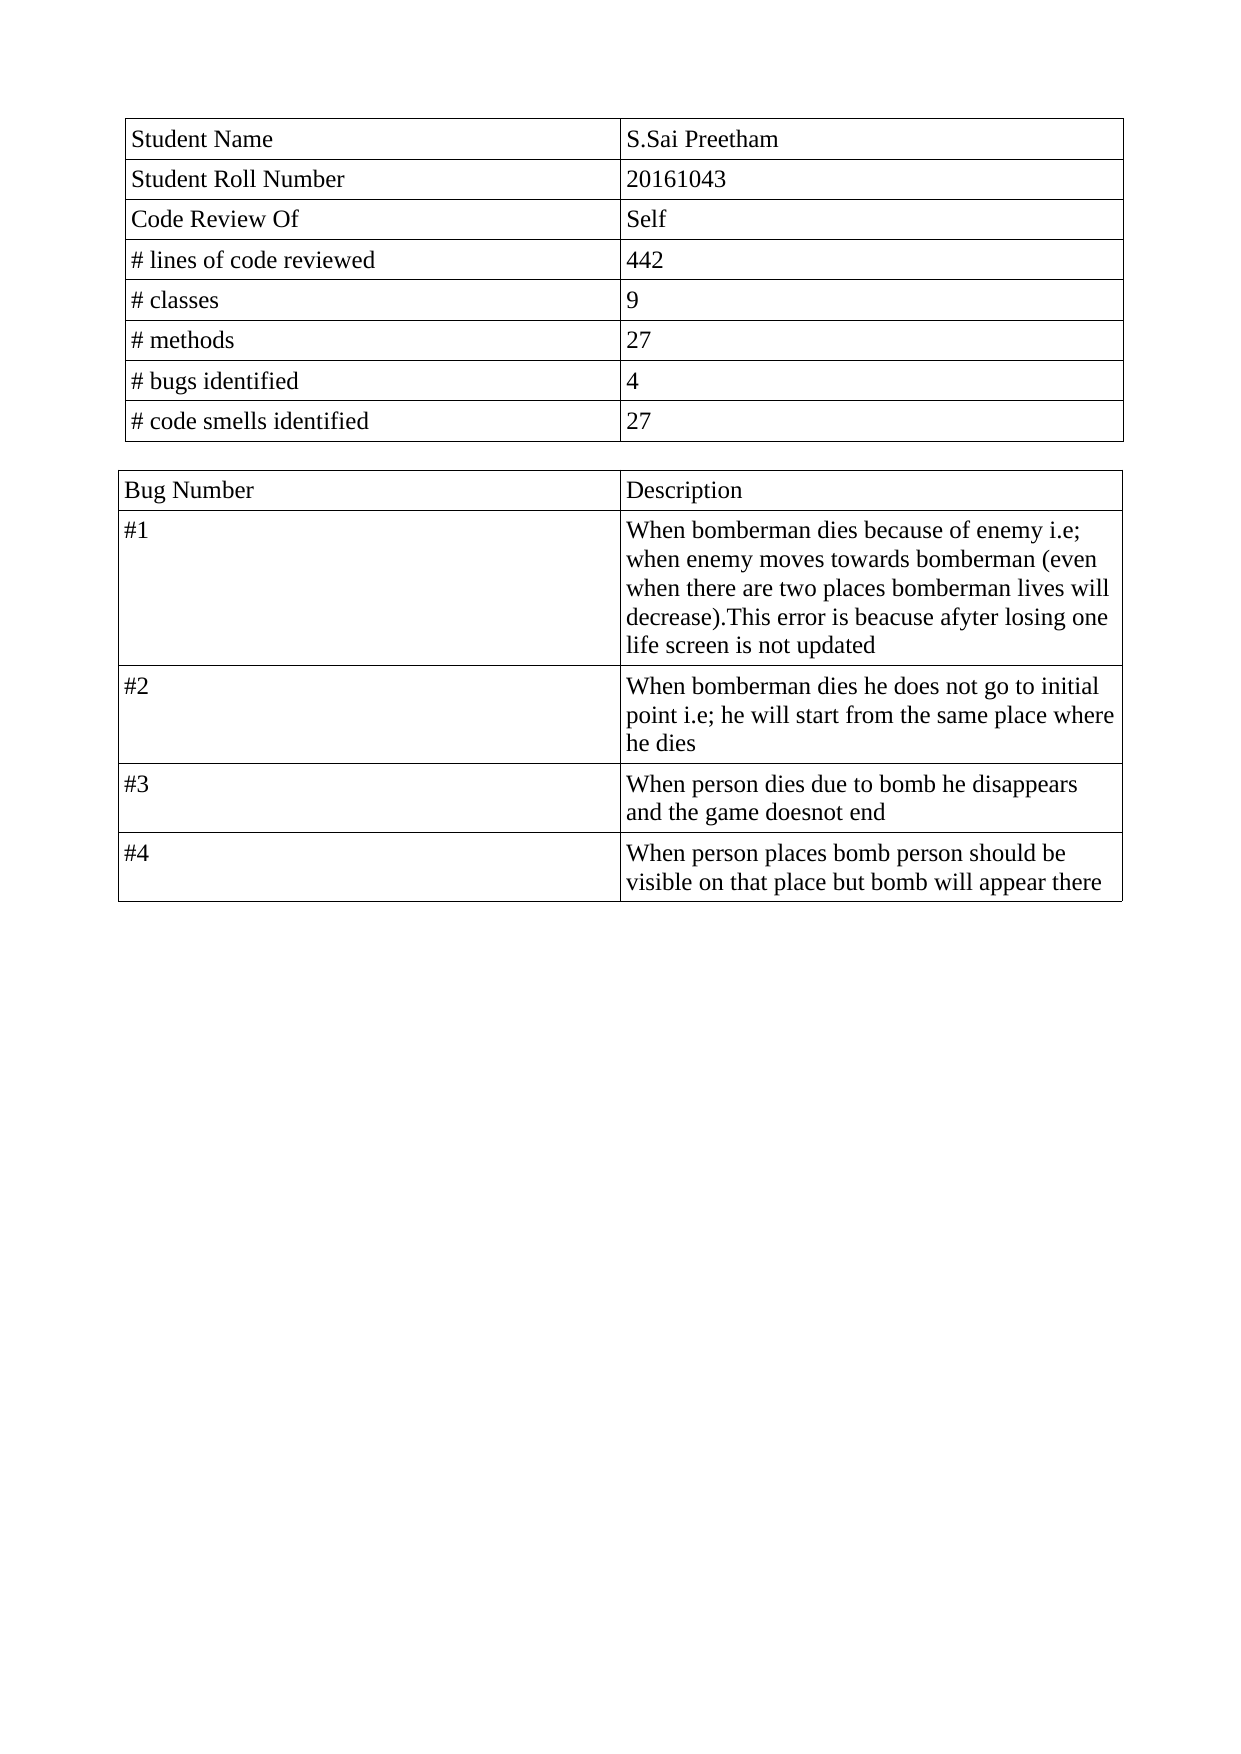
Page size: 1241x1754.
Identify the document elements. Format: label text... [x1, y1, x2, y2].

table_cell When person dies due to bomb he disappears and the game doesnot end [621, 764, 1122, 832]
table_cell #3 [119, 764, 620, 832]
table_header Description [621, 471, 1122, 510]
table_cell # methods [126, 321, 620, 360]
table_cell # code smells identified [126, 401, 620, 441]
table_cell 27 [621, 401, 1123, 441]
table_cell Student Roll Number [126, 160, 620, 199]
table_cell # classes [126, 280, 620, 320]
table_cell 442 [621, 240, 1123, 279]
table_header Student Name [126, 119, 620, 158]
table_cell #2 [119, 666, 620, 763]
table_cell Self [621, 200, 1123, 239]
table_cell # lines of code reviewed [126, 240, 620, 279]
table_header Bug Number [119, 471, 620, 510]
table_cell #4 [119, 833, 620, 901]
table_cell When bomberman dies because of enemy i.e; when enemy moves towards bomberman (even when there are two places bomberman lives will decrease).This error is beacuse afyter losing one life screen is not updated [621, 511, 1122, 665]
table_cell When bomberman dies he does not go to initial point i.e; he will start from the same place where he dies [621, 666, 1122, 763]
table_cell 20161043 [621, 160, 1123, 199]
table_cell 4 [621, 361, 1123, 400]
table_cell Code Review Of [126, 200, 620, 239]
table_cell 27 [621, 321, 1123, 360]
table_header S.Sai Preetham [621, 119, 1123, 158]
table_cell #1 [119, 511, 620, 665]
table_cell 9 [621, 280, 1123, 320]
table_cell When person places bomb person should be visible on that place but bomb will appear there [621, 833, 1122, 901]
table_cell # bugs identified [126, 361, 620, 400]
